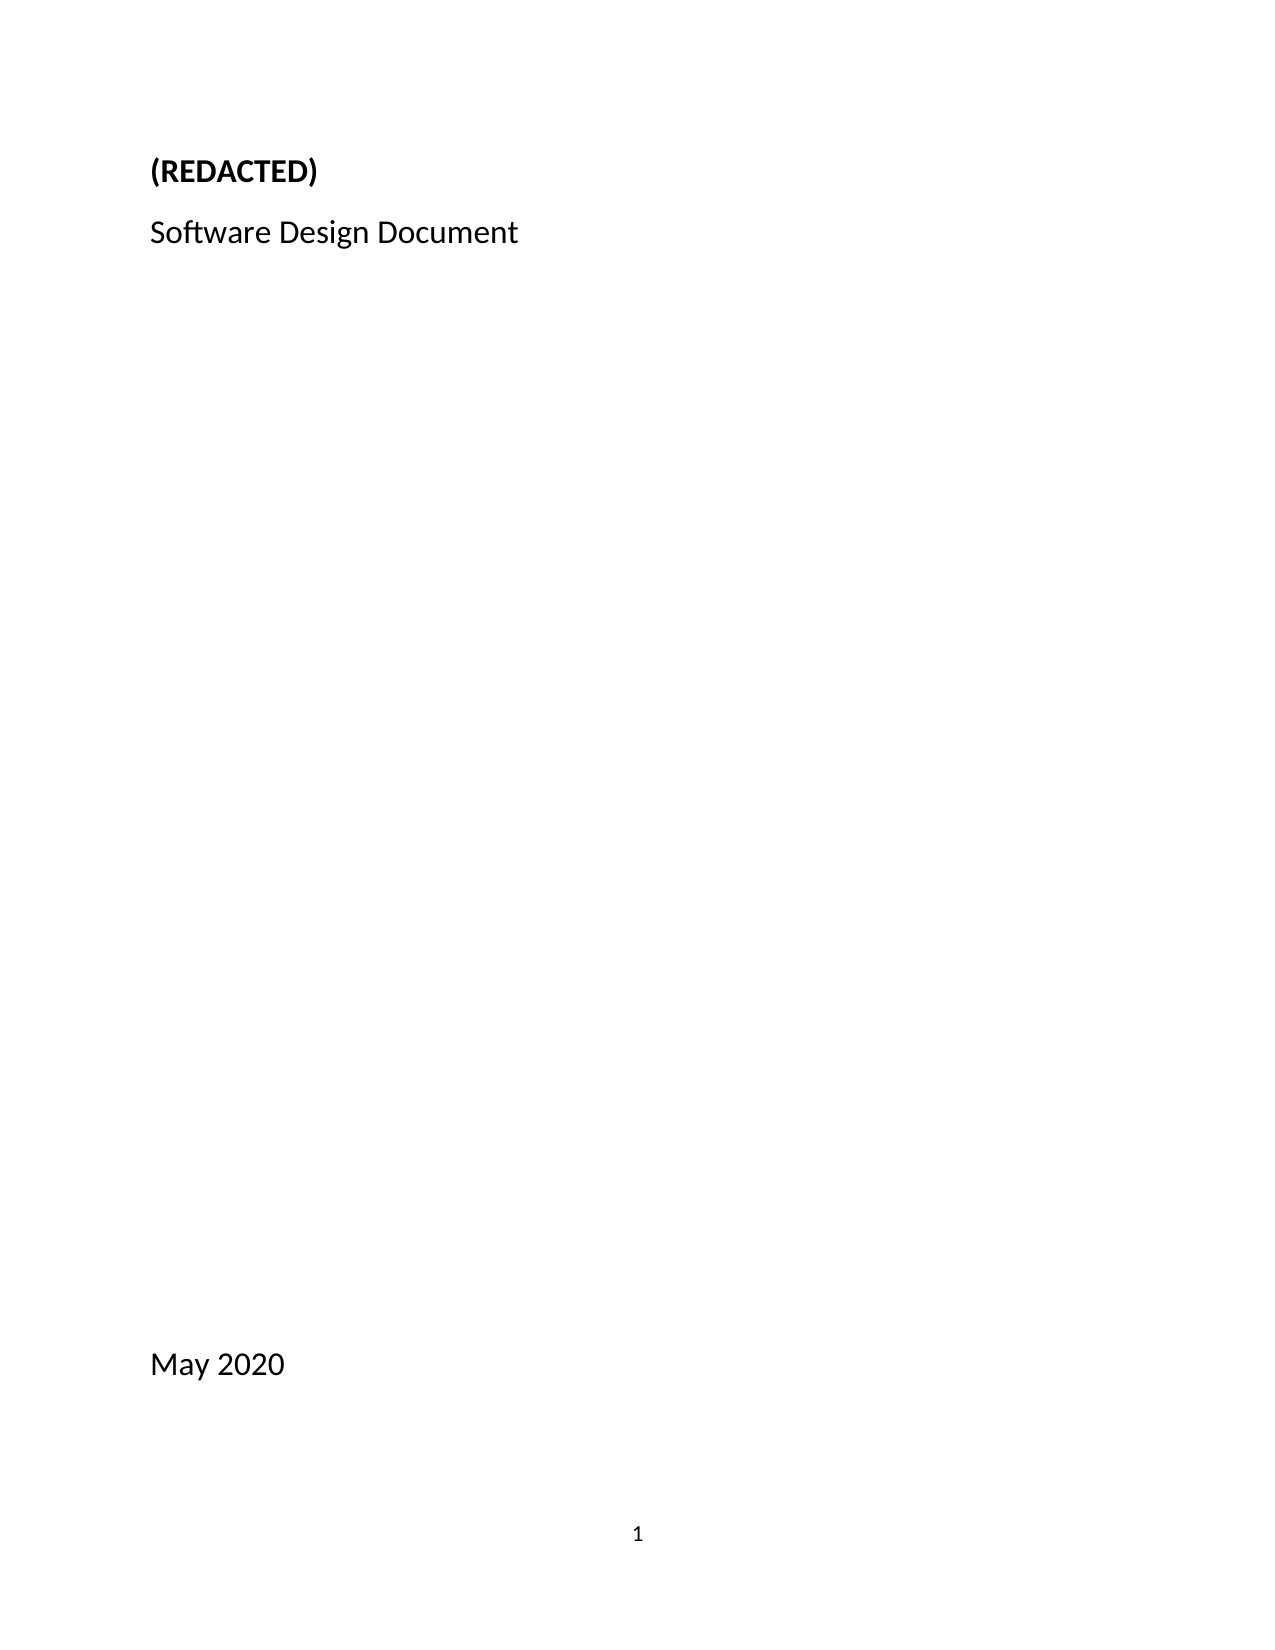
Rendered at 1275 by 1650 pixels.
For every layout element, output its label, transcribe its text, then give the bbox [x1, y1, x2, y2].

text May 2020 [150, 1343, 1125, 1384]
subtitle Software Design Document [150, 211, 1125, 252]
subtitle (REDACTED) [150, 150, 1125, 191]
